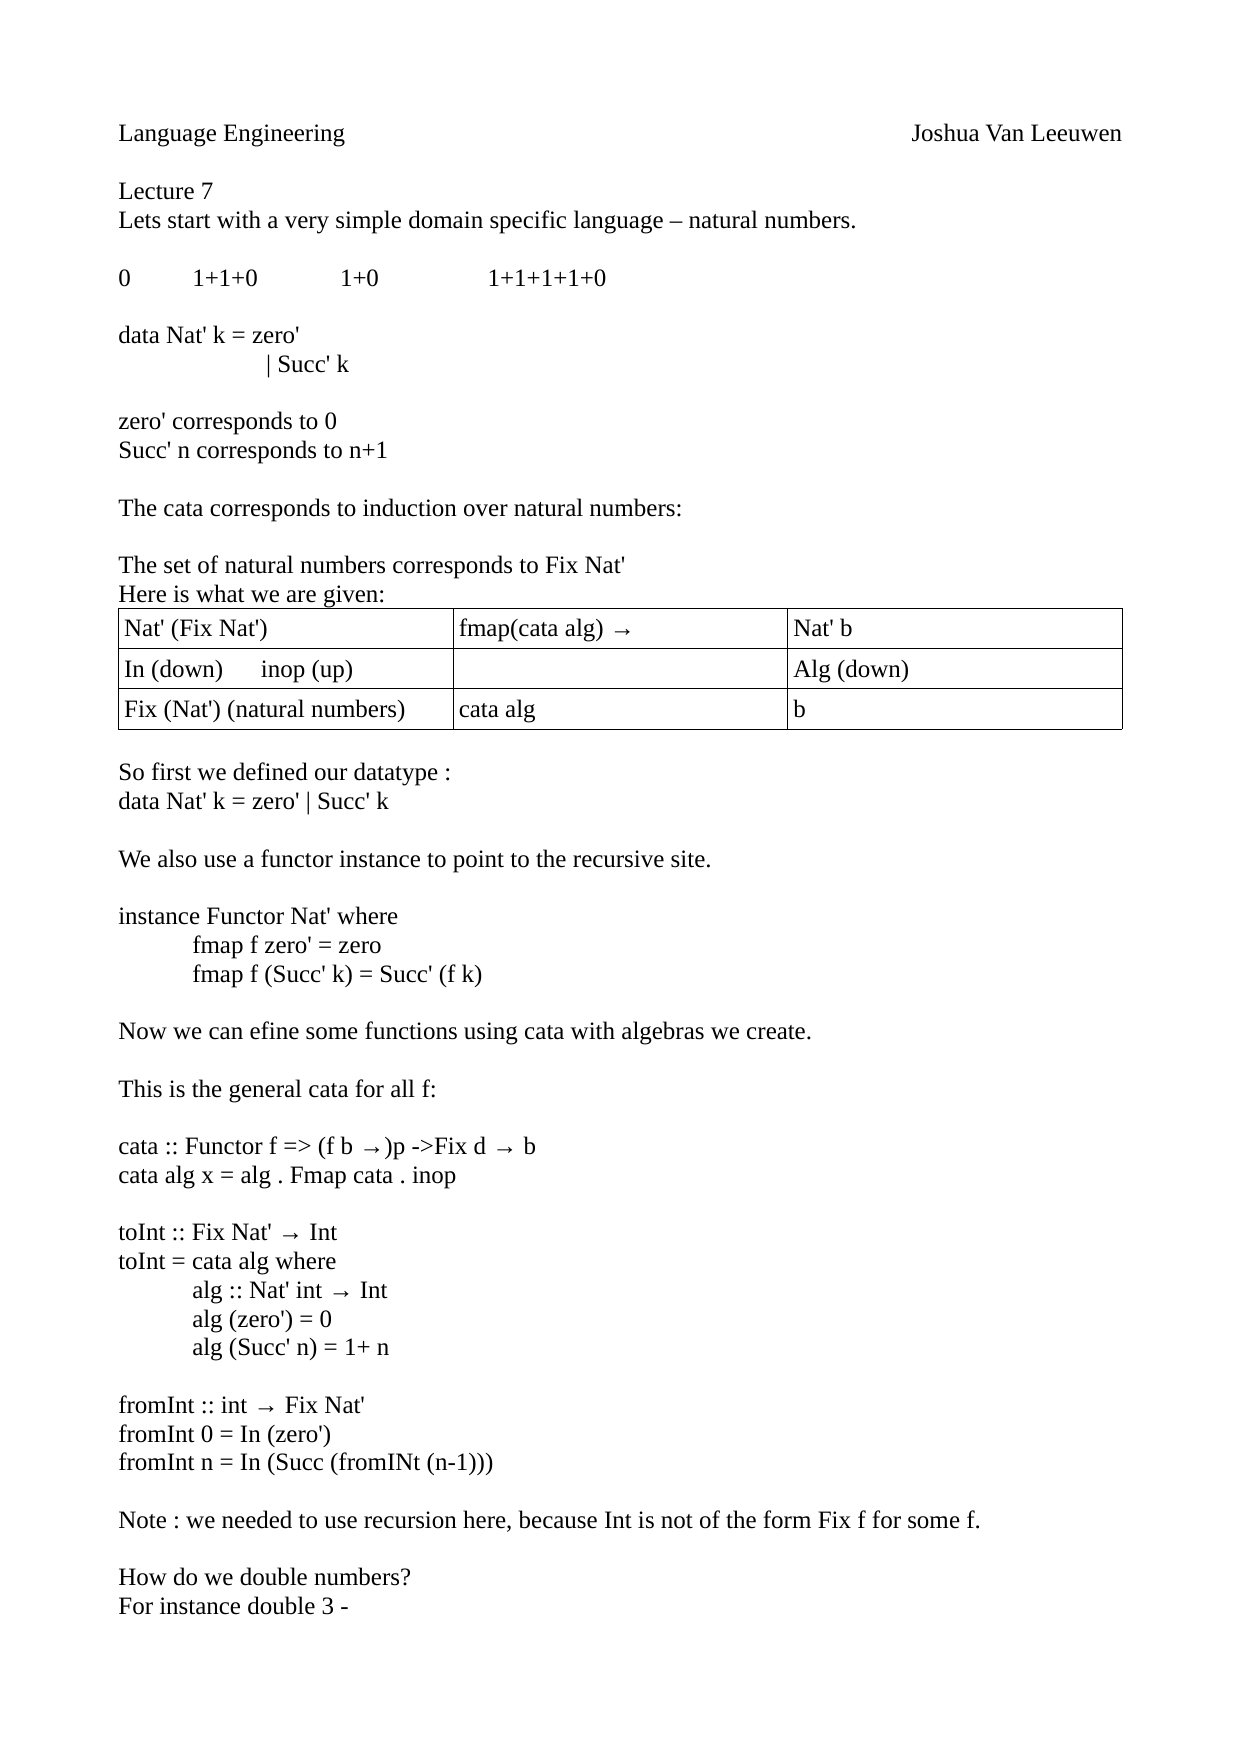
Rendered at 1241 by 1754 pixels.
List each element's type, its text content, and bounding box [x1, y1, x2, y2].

text fromInt n = In (Succ (fromINt (n-1))) [118, 1447, 1122, 1476]
text data Nat' k = zero' [118, 320, 1122, 349]
text alg (zero') = 0 [118, 1304, 1122, 1332]
text zero' corresponds to 0 [118, 406, 1122, 435]
table_header Nat' b [788, 609, 1122, 648]
text Here is what we are given: [118, 579, 1122, 608]
text How do we double numbers? [118, 1562, 1122, 1591]
text The set of natural numbers corresponds to Fix Nat' [118, 550, 1122, 579]
text Note : we needed to use recursion here, because Int is not of the form Fix f for some f. [118, 1505, 1122, 1534]
table_header fmap(cata alg) → [454, 609, 787, 648]
text Succ' n corresponds to n+1 [118, 435, 1122, 464]
text cata alg x = alg . Fmap cata . inop [118, 1160, 1122, 1189]
table_cell Fix (Nat') (natural numbers) [119, 689, 453, 728]
table_cell In (down) inop (up) [119, 649, 453, 688]
text toInt :: Fix Nat' → Int [118, 1217, 1122, 1246]
text Now we can efine some functions using cata with algebras we create. [118, 1016, 1122, 1045]
text Lecture 7 [118, 176, 1122, 205]
text fmap f (Succ' k) = Succ' (f k) [118, 959, 1122, 987]
text fmap f zero' = zero [118, 930, 1122, 959]
table_cell cata alg [454, 689, 787, 728]
text | Succ' k [118, 349, 1122, 378]
table_cell [454, 649, 787, 688]
table_cell b [788, 689, 1122, 728]
table_cell Alg (down) [788, 649, 1122, 688]
text Lets start with a very simple domain specific language – natural numbers. [118, 205, 1122, 234]
text The cata corresponds to induction over natural numbers: [118, 493, 1122, 521]
text toInt = cata alg where [118, 1246, 1122, 1275]
text 0 1+1+0 1+0 1+1+1+1+0 [118, 263, 1122, 291]
text For instance double 3 - [118, 1591, 1122, 1620]
text We also use a functor instance to point to the recursive site. [118, 844, 1122, 872]
text alg (Succ' n) = 1+ n [118, 1332, 1122, 1361]
text This is the general cata for all f: [118, 1074, 1122, 1131]
text So first we defined our datatype : data Nat' k = zero' | Succ' k [118, 757, 1122, 815]
text alg :: Nat' int → Int [118, 1275, 1122, 1304]
text instance Functor Nat' where [118, 901, 1122, 930]
text fromInt :: int → Fix Nat' [118, 1390, 1122, 1419]
text fromInt 0 = In (zero') [118, 1419, 1122, 1447]
table_header Nat' (Fix Nat') [119, 609, 453, 648]
text cata :: Functor f => (f b →)p ->Fix d → b [118, 1131, 1122, 1160]
